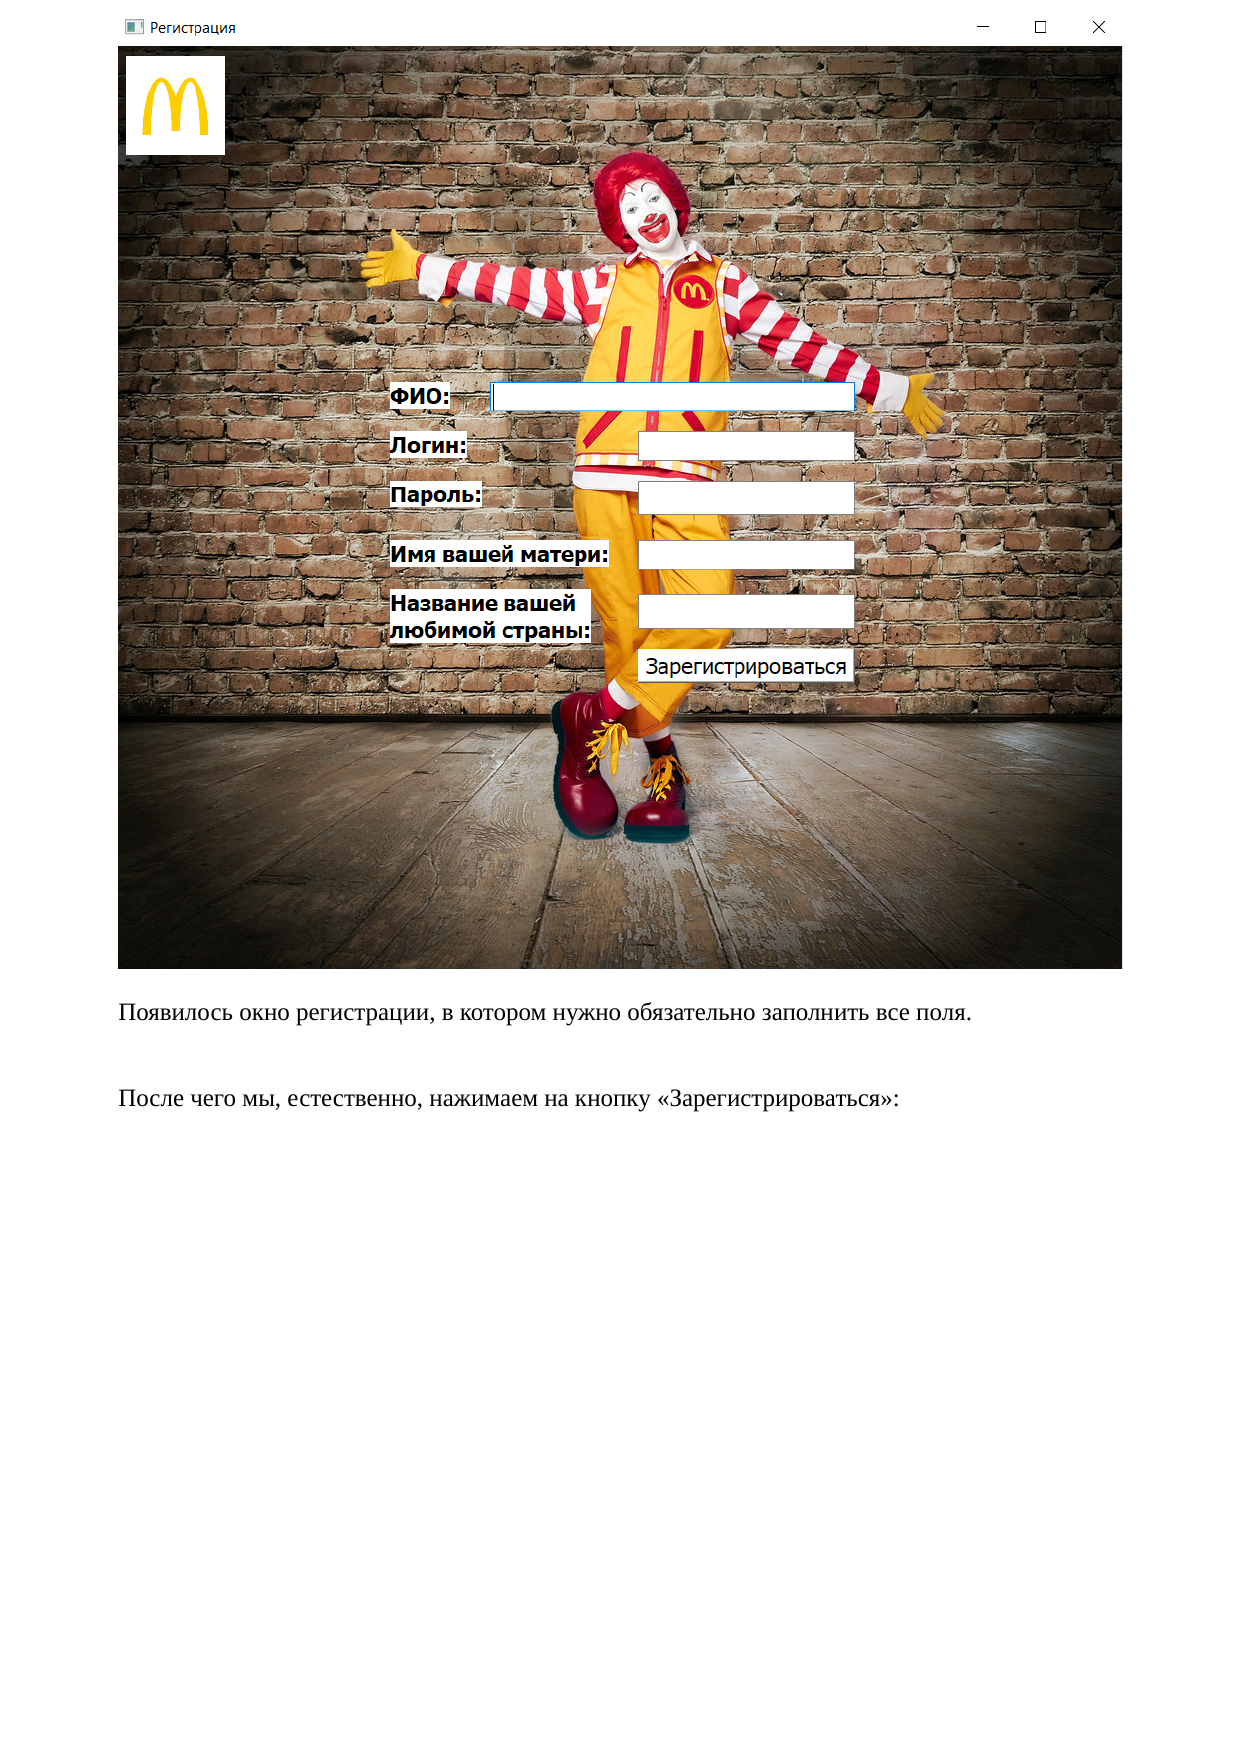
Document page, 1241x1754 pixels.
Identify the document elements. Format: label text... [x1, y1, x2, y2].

text Появилось окно регистрации, в котором нужно обязательно заполнить все поля. [118, 969, 1122, 1026]
text После чего мы, естественно, нажимаем на кнопку «Зарегистрироваться»: [118, 1083, 1122, 1112]
picture [118, 11, 1123, 969]
